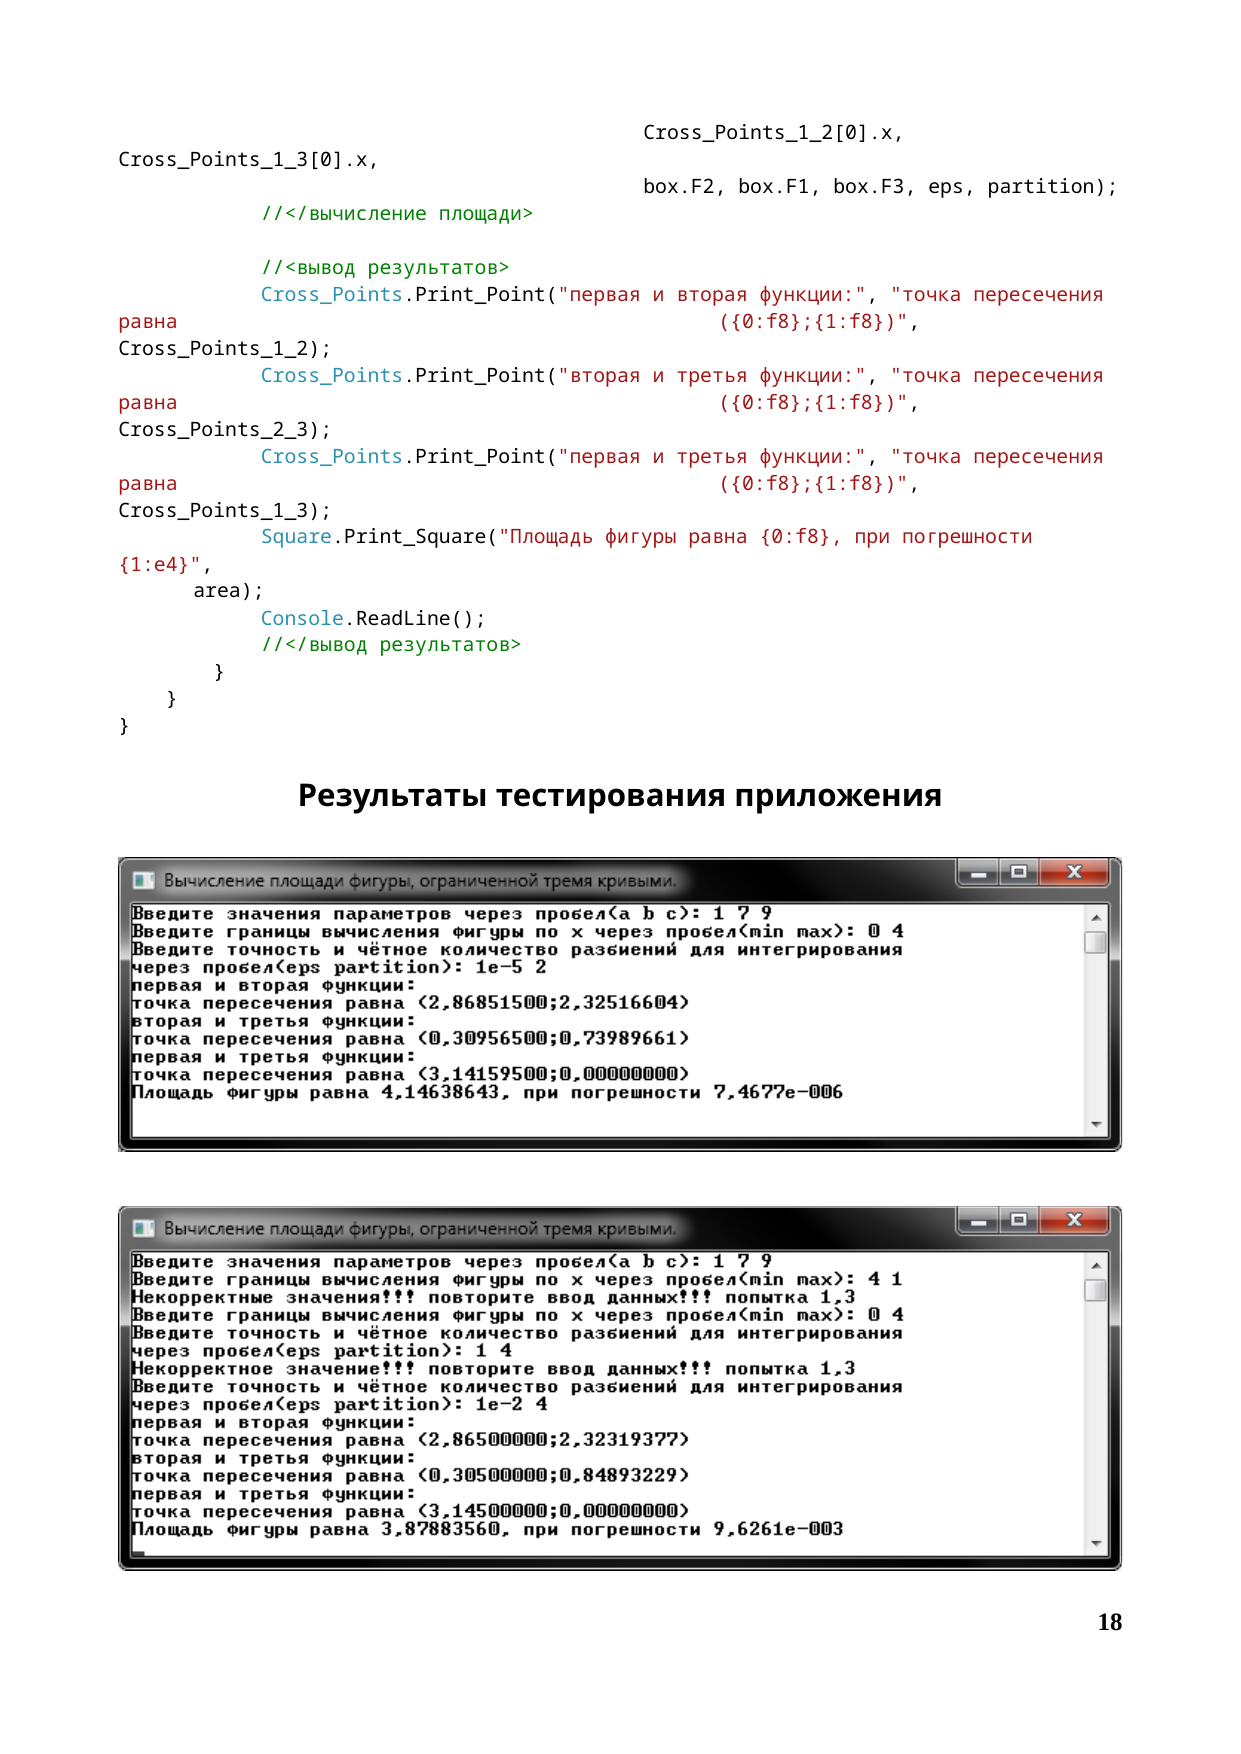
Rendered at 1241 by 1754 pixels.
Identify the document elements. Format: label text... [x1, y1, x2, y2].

text Console.ReadLine(); [118, 604, 1122, 631]
text } [118, 658, 1122, 685]
text Cross_Points_1_2[0].x, Cross_Points_1_3[0].x, [118, 118, 1122, 172]
text Cross_Points.Print_Point("первая и третья функции:", "точка пересечения равна ({0:f8};{1:f8})", Cross_Points_1_3); [118, 442, 1122, 523]
text Square.Print_Square("Площадь фигуры равна {0:f8}, при погрешности {1:e4}", area); [118, 523, 1122, 604]
text } [118, 712, 1122, 739]
text Результаты тестирования приложения [118, 773, 1122, 815]
text box.F2, box.F1, box.F3, eps, partition); [118, 172, 1122, 199]
text //<вывод результатов> [118, 253, 1122, 280]
text Cross_Points.Print_Point("вторая и третья функции:", "точка пересечения равна ({0:f8};{1:f8})", Cross_Points_2_3); [118, 361, 1122, 442]
text Cross_Points.Print_Point("первая и вторая функции:", "точка пересечения равна ({0:f8};{1:f8})", Cross_Points_1_2); [118, 280, 1122, 361]
text //</вывод результатов> [118, 631, 1122, 658]
text //</вычисление площади> [118, 199, 1122, 226]
text } [118, 685, 1122, 712]
picture [118, 1206, 1123, 1571]
picture [118, 857, 1123, 1152]
